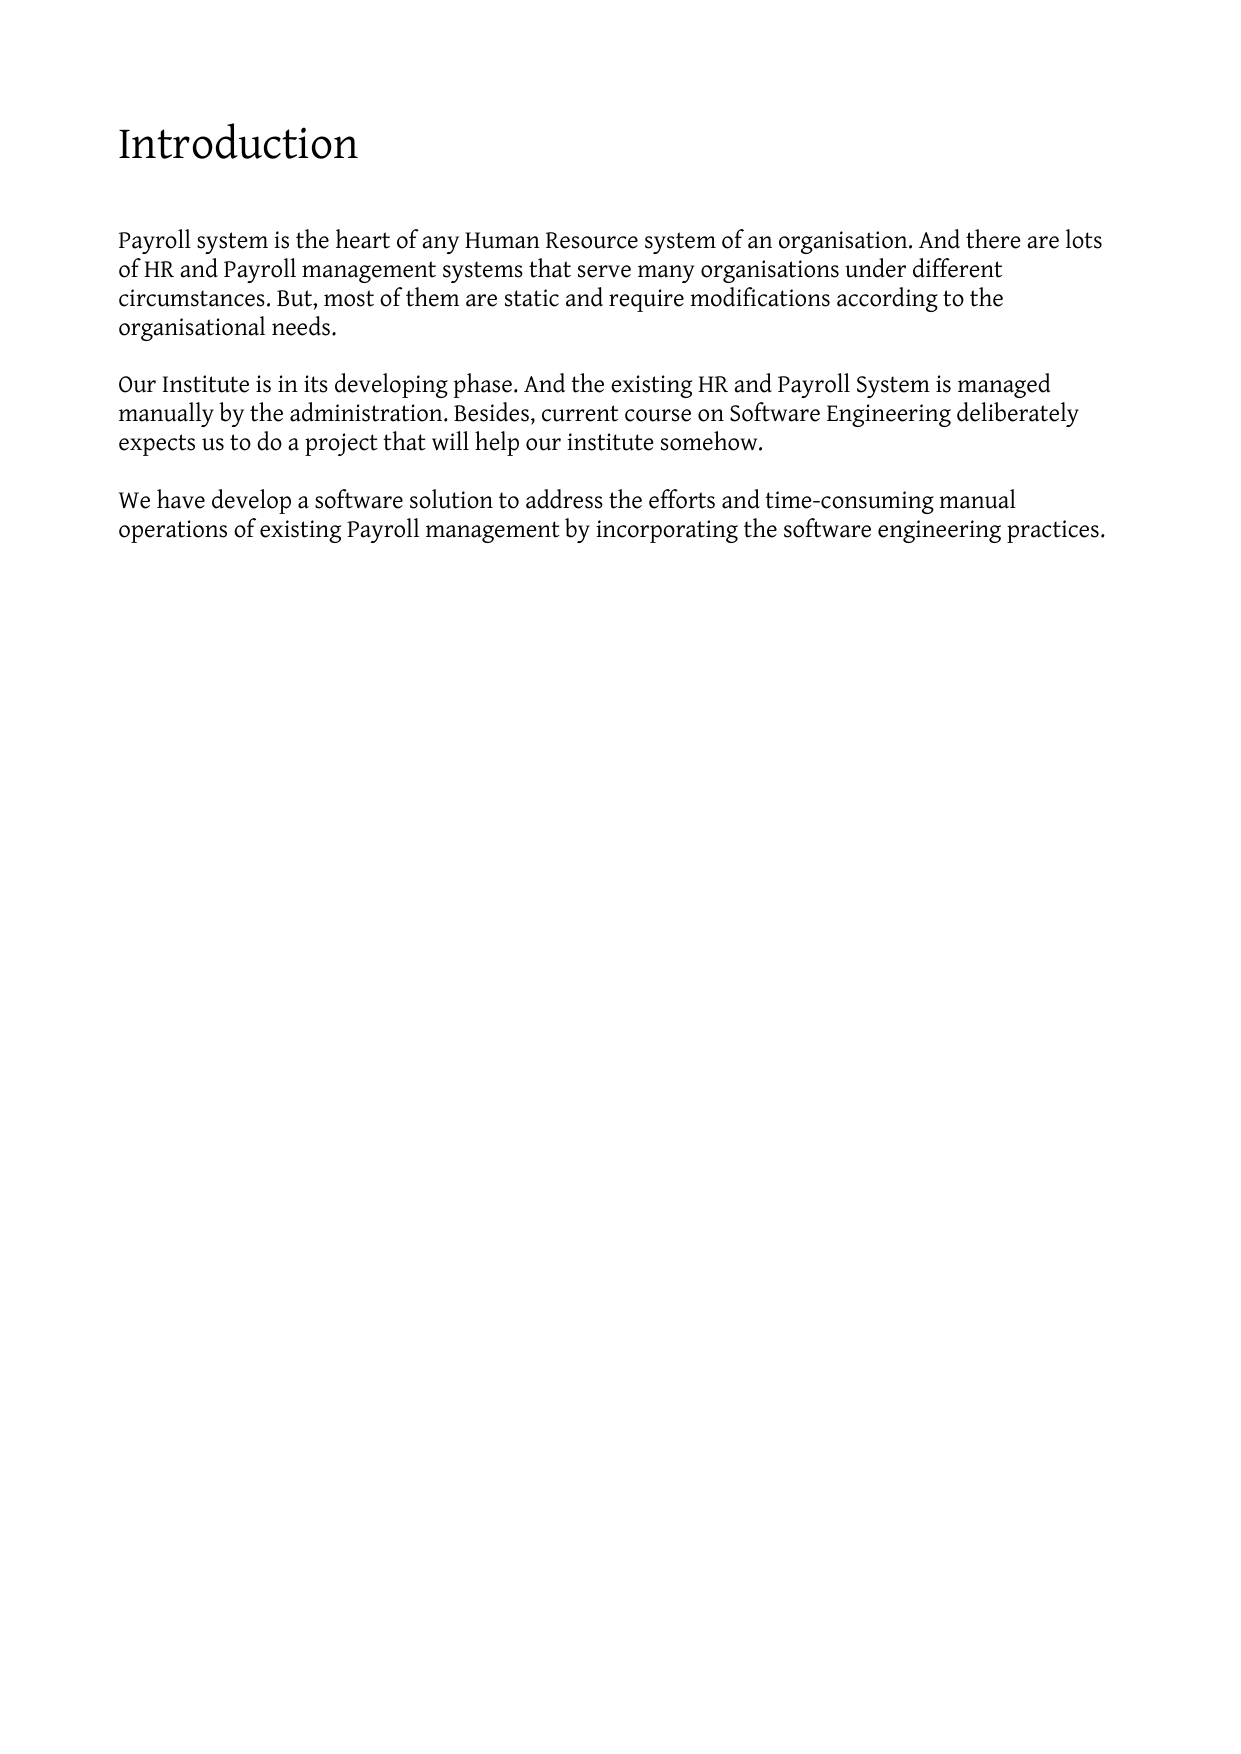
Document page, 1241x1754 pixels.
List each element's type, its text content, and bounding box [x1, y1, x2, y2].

subtitle Introduction [118, 118, 1122, 171]
text Payroll system is the heart of any Human Resource system of an organisation. And there are lots of HR and Payroll management systems that serve many organisations under different circumstances. But, most of them are static and require modifications according to the organisational needs. Our Institute is in its developing phase. And the existing HR and Payroll System is managed manually by the administration. Besides, current course on Software Engineering deliberately expects us to do a project that will help our institute somehow. [118, 226, 1122, 458]
text We have develop a software solution to address the efforts and time-consuming manual operations of existing Payroll management by incorporating the software engineering practices. [118, 458, 1122, 545]
